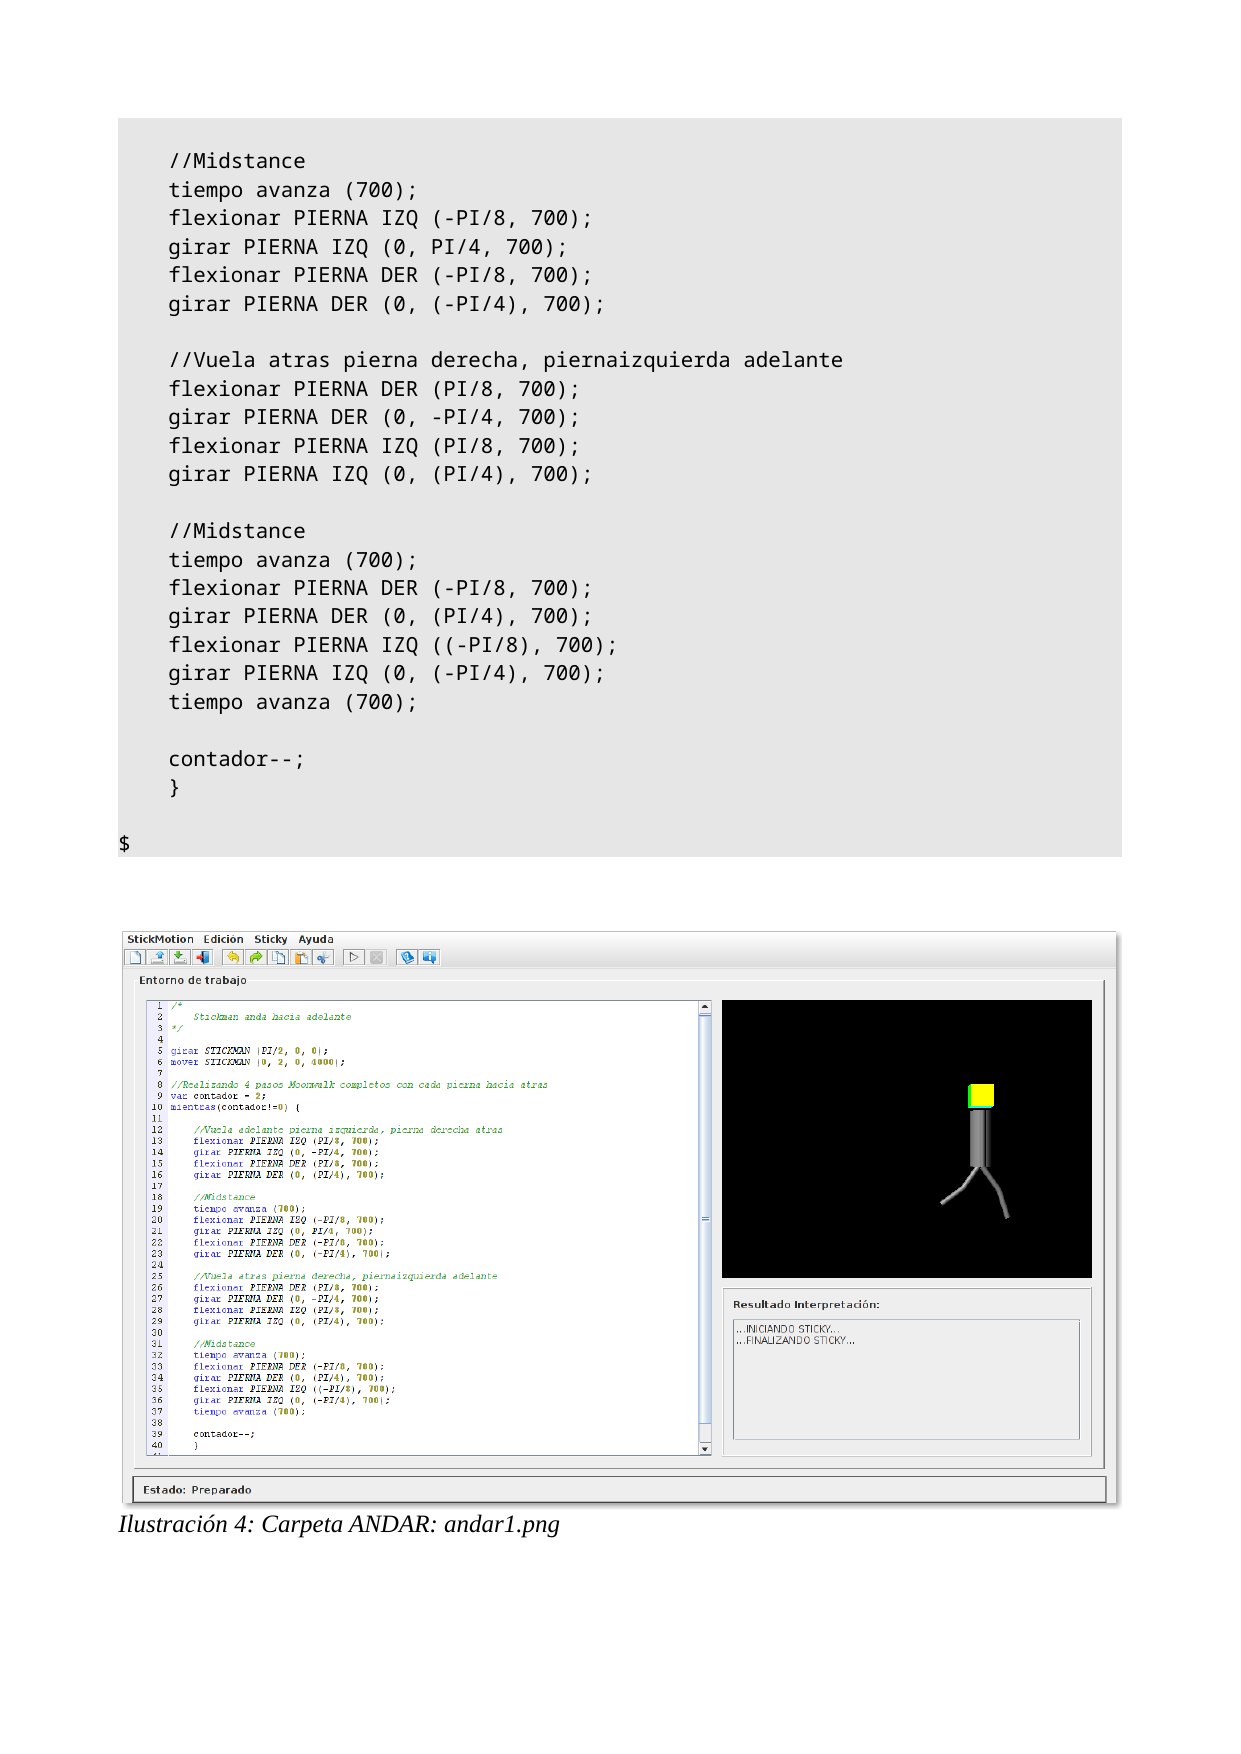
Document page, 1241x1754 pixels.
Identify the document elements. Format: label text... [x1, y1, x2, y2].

text girar PIERNA DER (0, (PI/4), 700); [118, 602, 1122, 630]
text flexionar PIERNA DER (PI/8, 700); [118, 374, 1122, 402]
text } [118, 772, 1122, 801]
text tiempo avanza (700); [118, 687, 1122, 715]
text girar PIERNA IZQ (0, (PI/4), 700); [118, 459, 1122, 488]
text //Vuela atras pierna derecha, piernaizquierda adelante [118, 346, 1122, 374]
text girar PIERNA IZQ (0, PI/4, 700); [118, 232, 1122, 260]
text //Midstance [118, 516, 1122, 545]
text girar PIERNA IZQ (0, (-PI/4), 700); [118, 658, 1122, 687]
text //Midstance [118, 147, 1122, 175]
text girar PIERNA DER (0, (-PI/4), 700); [118, 289, 1122, 317]
text flexionar PIERNA IZQ (-PI/8, 700); [118, 203, 1122, 232]
text flexionar PIERNA IZQ ((-PI/8), 700); [118, 630, 1122, 658]
text flexionar PIERNA DER (-PI/8, 700); [118, 260, 1122, 289]
text flexionar PIERNA DER (-PI/8, 700); [118, 573, 1122, 602]
text Ilustración 4: Carpeta ANDAR: andar1.png [118, 1510, 1122, 1538]
text tiempo avanza (700); [118, 175, 1122, 203]
text $ [118, 829, 1122, 857]
text girar PIERNA DER (0, -PI/4, 700); [118, 402, 1122, 431]
picture [118, 927, 1123, 1510]
text flexionar PIERNA IZQ (PI/8, 700); [118, 431, 1122, 459]
text tiempo avanza (700); [118, 545, 1122, 573]
text contador--; [118, 744, 1122, 772]
